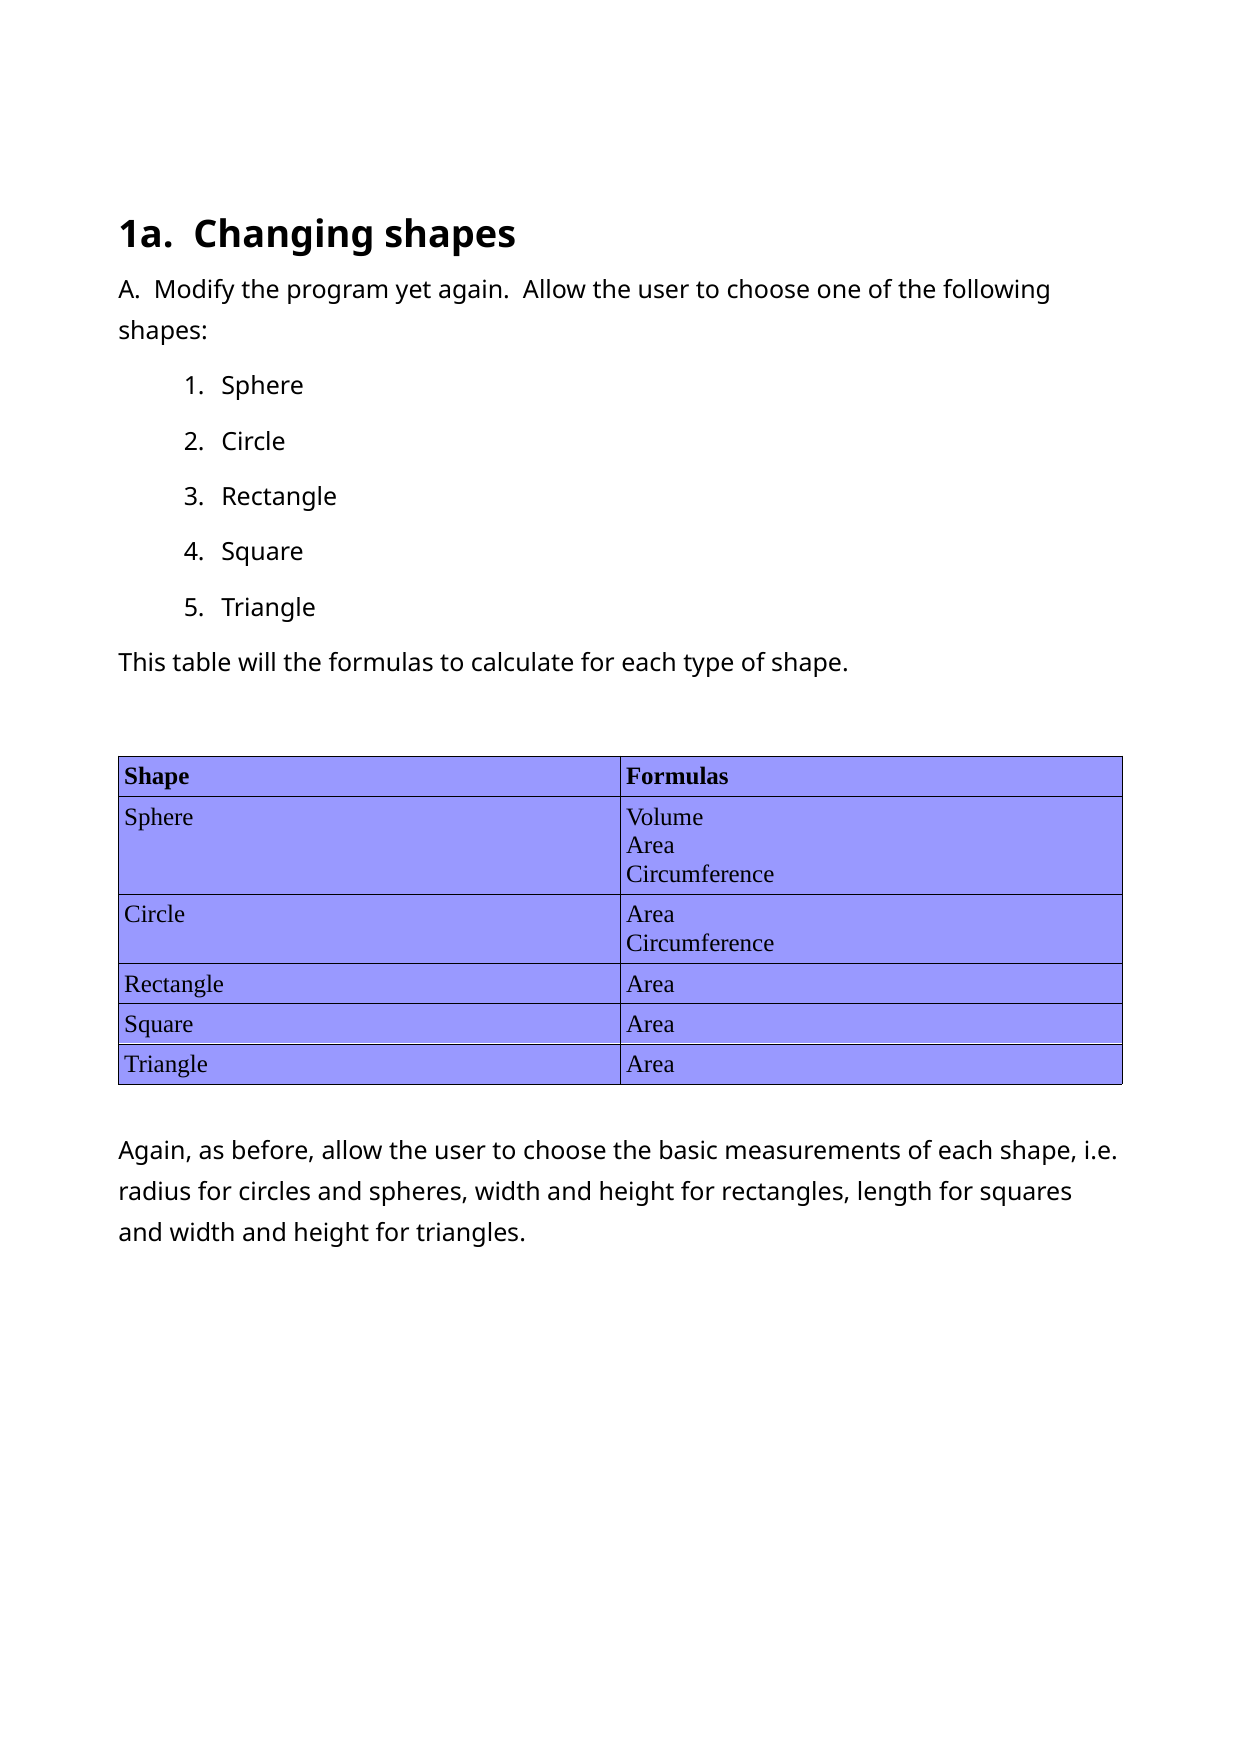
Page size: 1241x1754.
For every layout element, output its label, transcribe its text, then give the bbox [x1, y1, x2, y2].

subtitle 1a. Changing shapes [118, 207, 1122, 259]
table_cell Area [621, 964, 1122, 1003]
text This table will the formulas to calculate for each type of shape. [118, 645, 1122, 679]
table_cell Triangle [119, 1045, 620, 1084]
list Circle [183, 423, 1122, 457]
list Triangle [183, 589, 1122, 623]
list Square [183, 534, 1122, 568]
table_cell Area [621, 1004, 1122, 1043]
table_cell Volume Area Circumference [621, 797, 1122, 894]
list Sphere [183, 368, 1122, 402]
table_header Shape [119, 757, 620, 796]
text Again, as before, allow the user to choose the basic measurements of each shape, i.e. radius for circles and spheres, width and height for rectangles, length for squares and width and height for triangles. [118, 1133, 1122, 1249]
table_cell Circle [119, 895, 620, 963]
list Rectangle [183, 478, 1122, 513]
text A. Modify the program yet again. Allow the user to choose one of the following shapes: [118, 271, 1122, 346]
table_cell Rectangle [119, 964, 620, 1003]
table_cell Sphere [119, 797, 620, 894]
table_header Formulas [621, 757, 1122, 796]
table_cell Square [119, 1004, 620, 1043]
table_cell Area Circumference [621, 895, 1122, 963]
table_cell Area [621, 1045, 1122, 1084]
